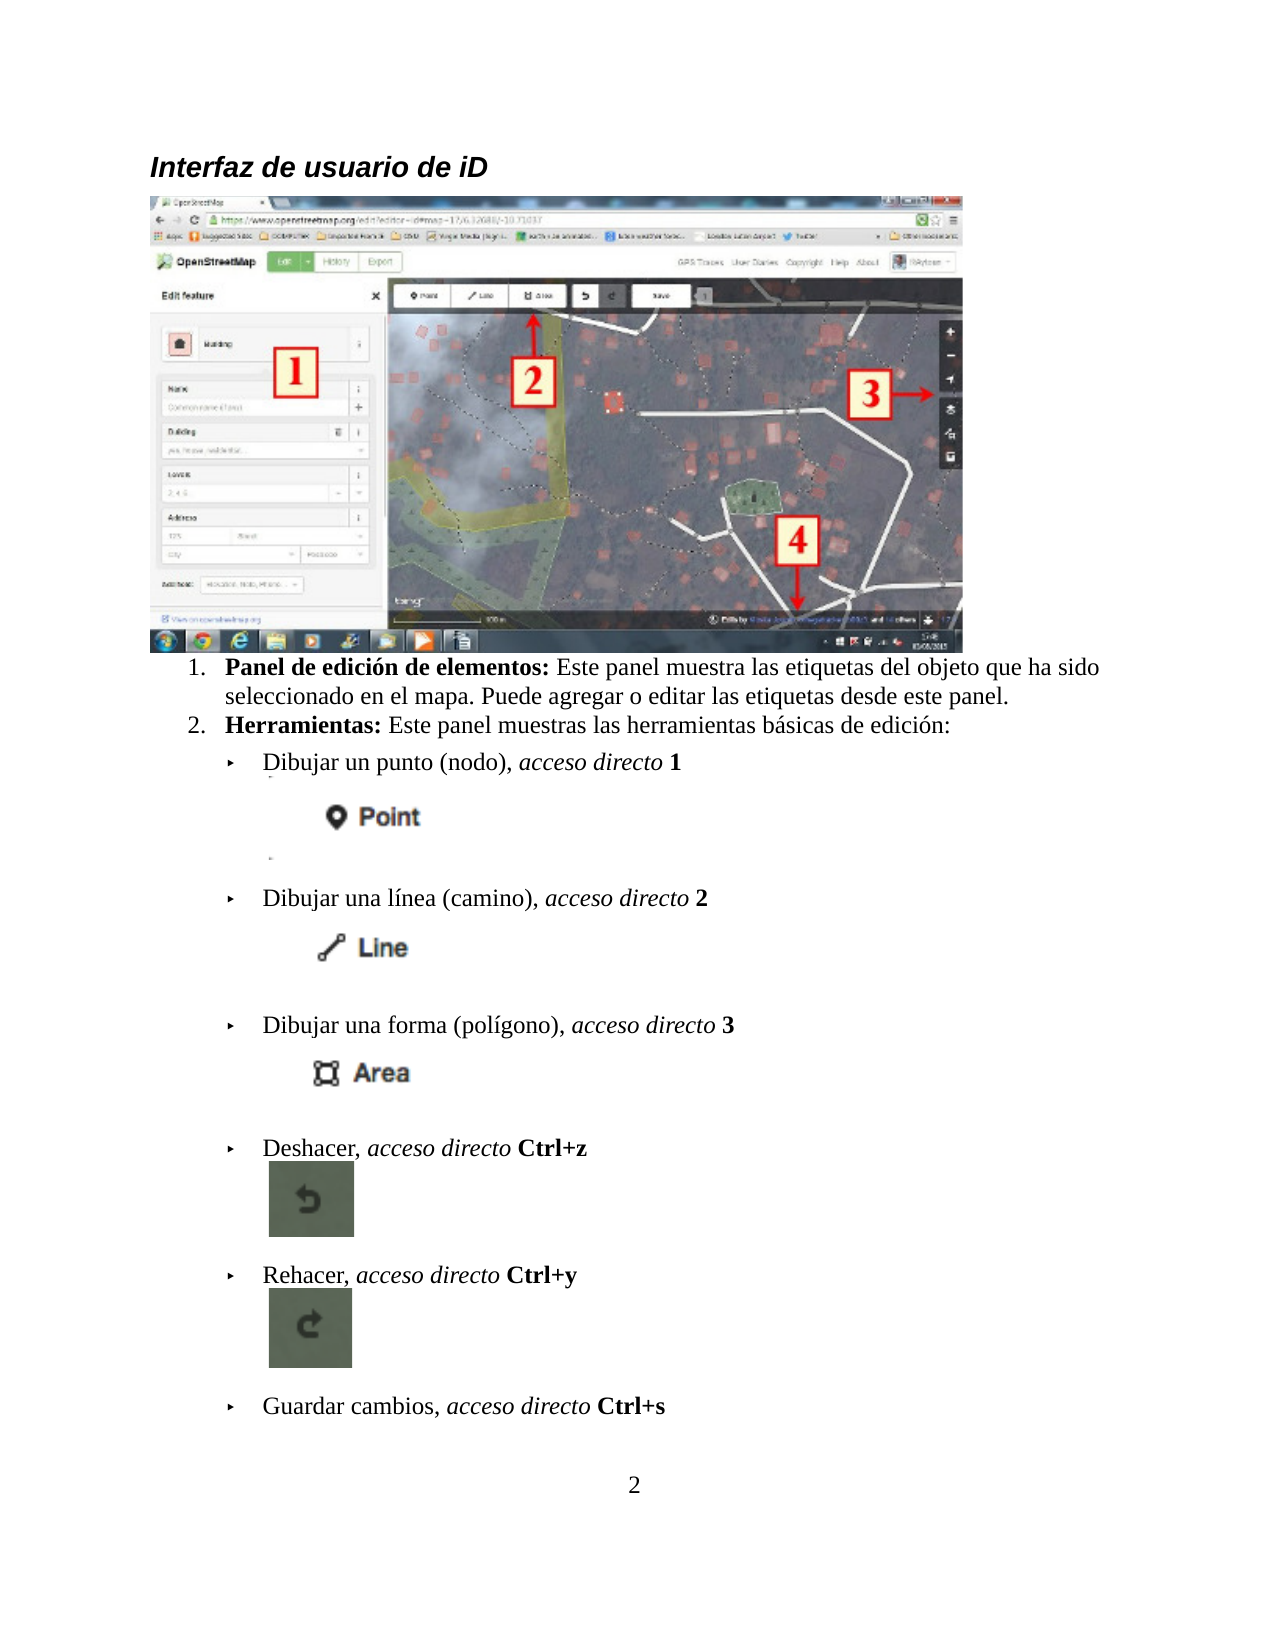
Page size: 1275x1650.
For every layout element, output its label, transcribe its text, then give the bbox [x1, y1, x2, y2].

list Herramientas: Este panel muestras las herramientas básicas de edición: [187, 710, 1125, 738]
list Rehacer, acceso directo Ctrl+y [225, 1260, 1125, 1373]
list Deshacer, acceso directo Ctrl+z [225, 1133, 1125, 1242]
picture [268, 776, 461, 860]
subtitle Interfaz de usuario de iD [150, 150, 1125, 183]
picture [268, 911, 451, 987]
picture [150, 196, 963, 653]
list Dibujar una forma (polígono), acceso directo 3 [225, 1010, 1125, 1115]
list Dibujar un punto (nodo), acceso directo 1 [225, 747, 1125, 865]
picture [268, 1038, 451, 1110]
list Dibujar una línea (camino), acceso directo 2 [225, 883, 1125, 992]
list Guardar cambios, acceso directo Ctrl+s [225, 1391, 1125, 1420]
picture [268, 1288, 353, 1368]
list Panel de edición de elementos: Este panel muestra las etiquetas del objeto que ha sido seleccionado en el mapa. Puede agregar o editar las etiquetas desde este panel. [187, 652, 1125, 710]
picture [268, 1161, 355, 1237]
